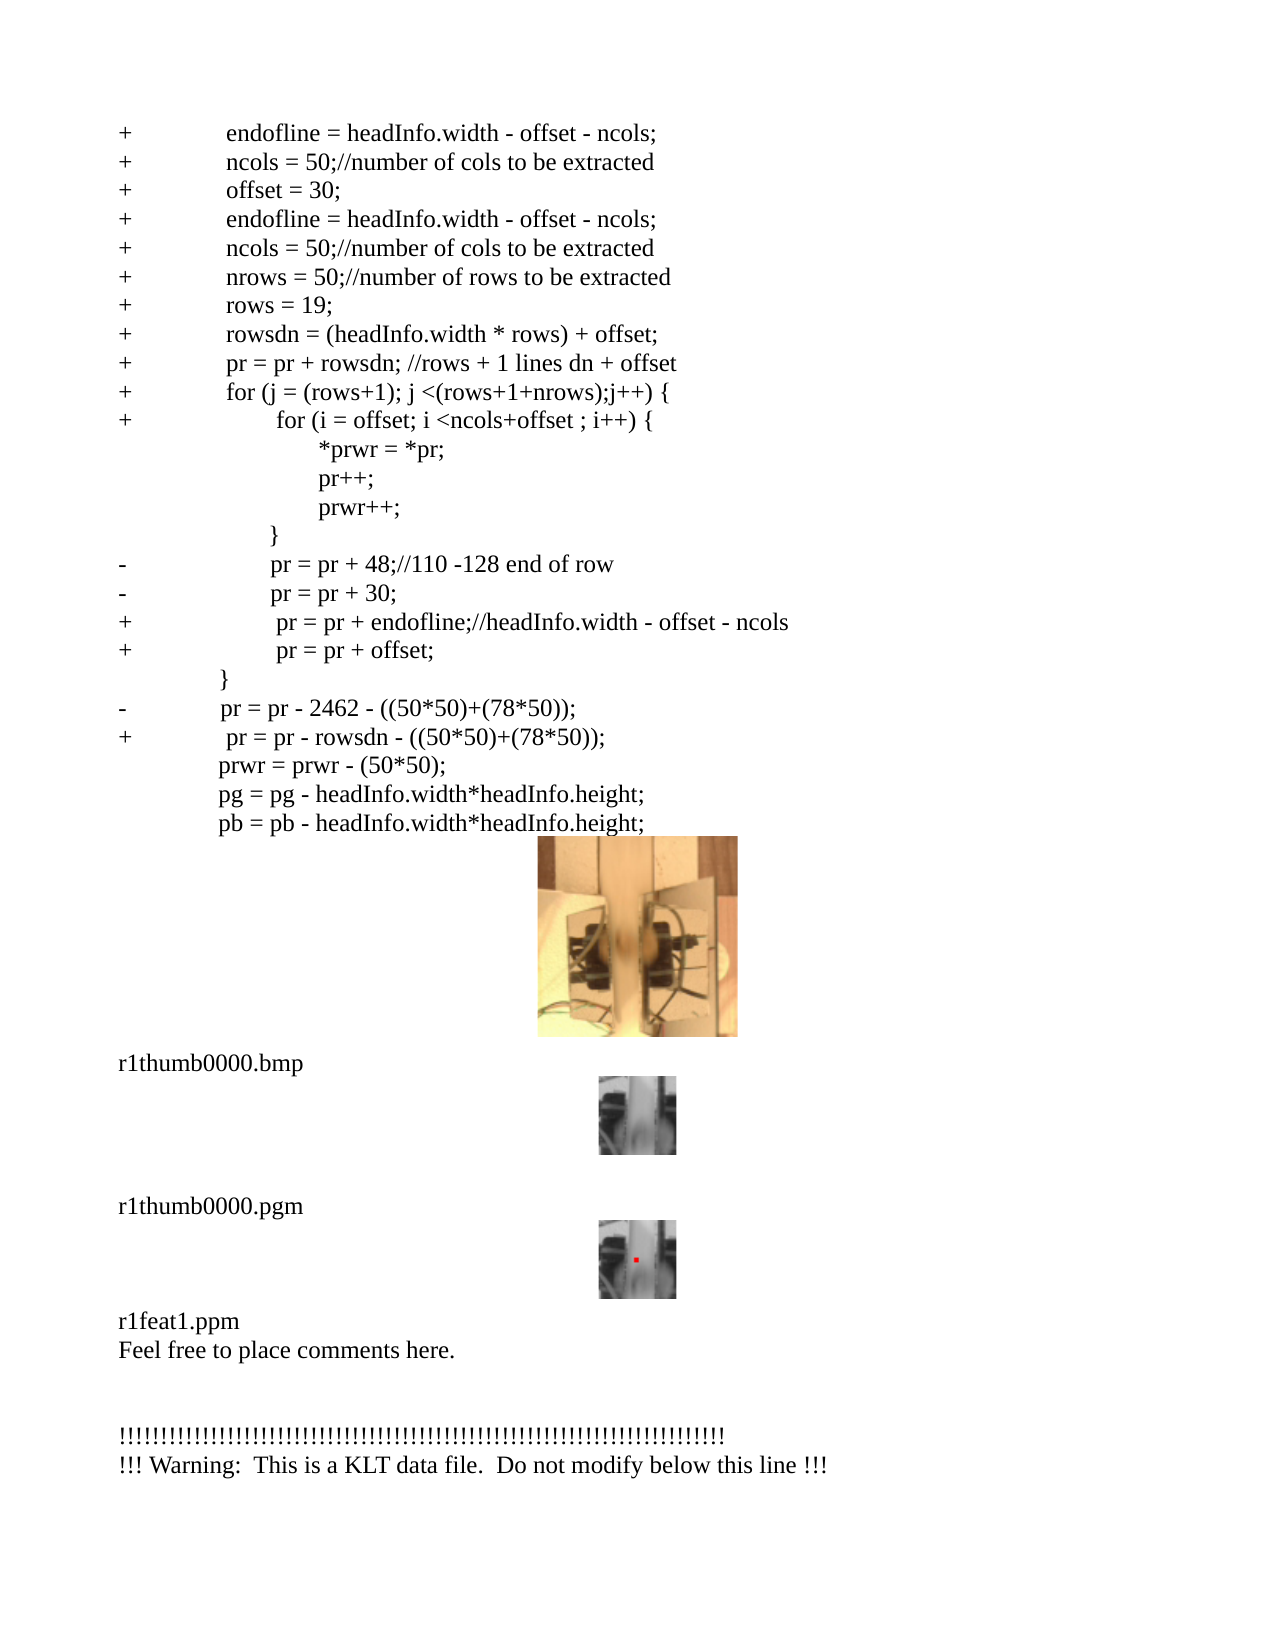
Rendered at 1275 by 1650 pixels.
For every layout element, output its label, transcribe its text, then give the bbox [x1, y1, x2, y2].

text + ncols = 50;//number of cols to be extracted [118, 147, 1157, 176]
text } [118, 664, 1157, 693]
text + pr = pr - rowsdn - ((50*50)+(78*50)); [118, 722, 1157, 751]
text + pr = pr + endofline;//headInfo.width - offset - ncols [118, 607, 1157, 636]
text } [118, 521, 1157, 549]
text - pr = pr + 48;//110 -128 end of row [118, 549, 1157, 578]
text *prwr = *pr; [118, 434, 1157, 463]
text + rows = 19; [118, 291, 1157, 319]
text r1thumb0000.pgm [118, 1191, 1157, 1220]
text + pr = pr + offset; [118, 636, 1157, 664]
text pb = pb - headInfo.width*headInfo.height; [118, 808, 1157, 837]
text + ncols = 50;//number of cols to be extracted [118, 233, 1157, 262]
text + for (i = offset; i <ncols+offset ; i++) { [118, 406, 1157, 434]
text r1thumb0000.bmp [118, 1048, 1157, 1076]
text + pr = pr + rowsdn; //rows + 1 lines dn + offset [118, 348, 1157, 377]
text pr++; [118, 463, 1157, 492]
text r1feat1.ppm [118, 1306, 1157, 1335]
text prwr++; [118, 492, 1157, 521]
text + rowsdn = (headInfo.width * rows) + offset; [118, 319, 1157, 348]
text Feel free to place comments here. [118, 1335, 1157, 1364]
text + for (j = (rows+1); j <(rows+1+nrows);j++) { [118, 377, 1157, 406]
text + endofline = headInfo.width - offset - ncols; [118, 204, 1157, 233]
picture [537, 836, 738, 1037]
text prwr = prwr - (50*50); [118, 751, 1157, 779]
text + nrows = 50;//number of rows to be extracted [118, 262, 1157, 291]
text pg = pg - headInfo.width*headInfo.height; [118, 779, 1157, 808]
text - pr = pr + 30; [118, 578, 1157, 607]
text - pr = pr - 2462 - ((50*50)+(78*50)); [118, 693, 1157, 722]
picture [598, 1076, 677, 1155]
text + offset = 30; [118, 176, 1157, 204]
picture [598, 1220, 677, 1299]
text !!! Warning: This is a KLT data file. Do not modify below this line !!! [118, 1450, 1157, 1479]
text !!!!!!!!!!!!!!!!!!!!!!!!!!!!!!!!!!!!!!!!!!!!!!!!!!!!!!!!!!!!!!!!!!!!!!!!! [118, 1421, 1157, 1450]
text + endofline = headInfo.width - offset - ncols; [118, 118, 1157, 147]
